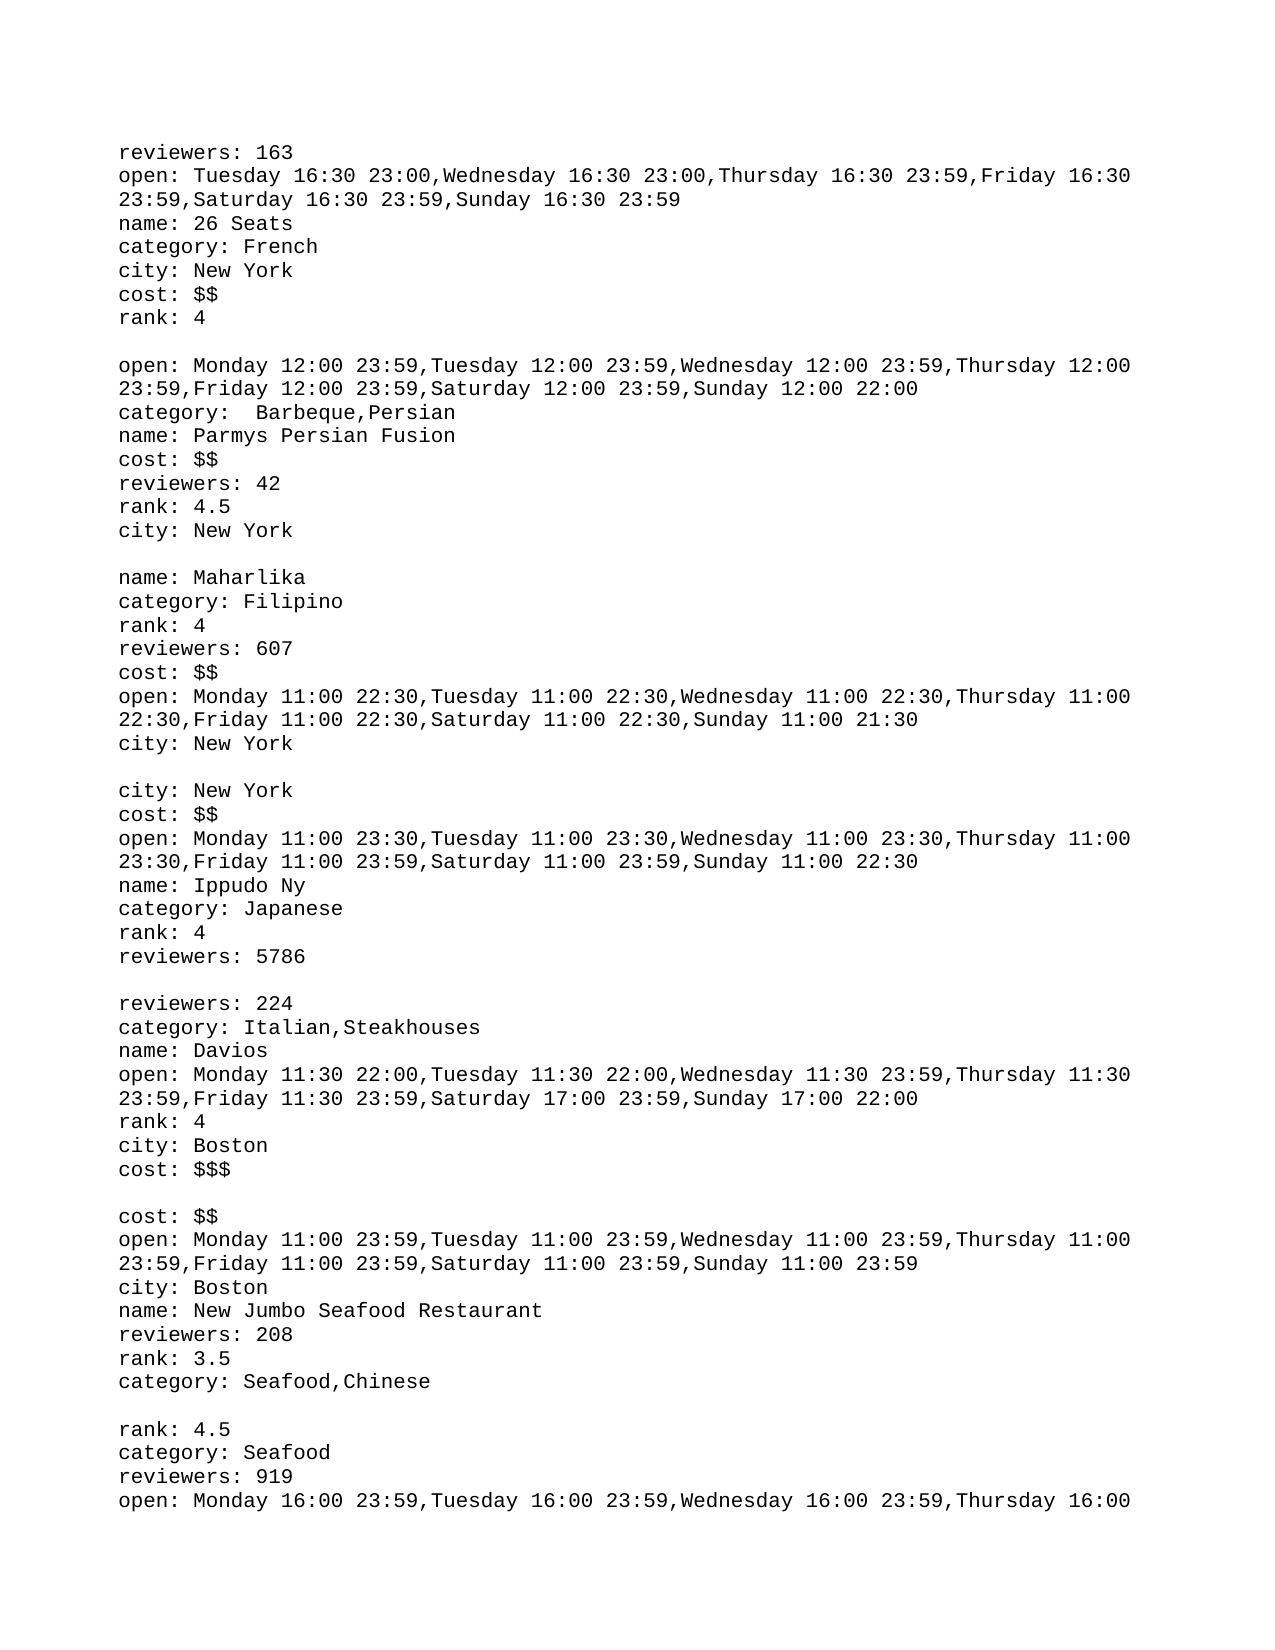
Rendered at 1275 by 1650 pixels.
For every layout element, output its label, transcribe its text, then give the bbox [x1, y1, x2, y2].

text open: Monday 11:00 22:30,Tuesday 11:00 22:30,Wednesday 11:00 22:30,Thursday 11:00 22:30,Friday 11:00 22:30,Saturday 11:00 22:30,Sunday 11:00 21:30 [118, 686, 1157, 733]
text name: Ippudo Ny [118, 875, 1157, 898]
text open: Monday 16:00 23:59,Tuesday 16:00 23:59,Wednesday 16:00 23:59,Thursday 16:00 [118, 1489, 1157, 1513]
text category: Barbeque,Persian [118, 402, 1157, 426]
text category: Seafood,Chinese [118, 1371, 1157, 1395]
text city: Boston [118, 1135, 1157, 1158]
text open: Monday 11:30 22:00,Tuesday 11:30 22:00,Wednesday 11:30 23:59,Thursday 11:30 23:59,Friday 11:30 23:59,Saturday 17:00 23:59,Sunday 17:00 22:00 [118, 1064, 1157, 1111]
text rank: 4.5 [118, 496, 1157, 520]
text rank: 3.5 [118, 1348, 1157, 1371]
text cost: $$ [118, 804, 1157, 827]
text reviewers: 919 [118, 1466, 1157, 1489]
text cost: $$ [118, 284, 1157, 307]
text open: Tuesday 16:30 23:00,Wednesday 16:30 23:00,Thursday 16:30 23:59,Friday 16:30 23:59,Saturday 16:30 23:59,Sunday 16:30 23:59 [118, 165, 1157, 213]
text cost: $$ [118, 449, 1157, 473]
text reviewers: 163 [118, 142, 1157, 165]
text rank: 4 [118, 1111, 1157, 1135]
text city: New York [118, 733, 1157, 757]
text reviewers: 5786 [118, 946, 1157, 969]
text name: Maharlika [118, 567, 1157, 591]
text city: Boston [118, 1277, 1157, 1300]
text category: Japanese [118, 898, 1157, 922]
text category: Filipino [118, 591, 1157, 615]
text city: New York [118, 780, 1157, 804]
text category: French [118, 236, 1157, 260]
text name: Parmys Persian Fusion [118, 426, 1157, 449]
text category: Italian,Steakhouses [118, 1017, 1157, 1040]
text cost: $$$ [118, 1158, 1157, 1182]
text open: Monday 11:00 23:59,Tuesday 11:00 23:59,Wednesday 11:00 23:59,Thursday 11:00 23:59,Friday 11:00 23:59,Saturday 11:00 23:59,Sunday 11:00 23:59 [118, 1229, 1157, 1277]
text category: Seafood [118, 1442, 1157, 1466]
text open: Monday 11:00 23:30,Tuesday 11:00 23:30,Wednesday 11:00 23:30,Thursday 11:00 23:30,Friday 11:00 23:59,Saturday 11:00 23:59,Sunday 11:00 22:30 [118, 827, 1157, 875]
text reviewers: 607 [118, 638, 1157, 662]
text city: New York [118, 520, 1157, 544]
text open: Monday 12:00 23:59,Tuesday 12:00 23:59,Wednesday 12:00 23:59,Thursday 12:00 23:59,Friday 12:00 23:59,Saturday 12:00 23:59,Sunday 12:00 22:00 [118, 354, 1157, 402]
text name: Davios [118, 1040, 1157, 1064]
text cost: $$ [118, 1206, 1157, 1229]
text city: New York [118, 260, 1157, 284]
text reviewers: 42 [118, 473, 1157, 496]
text rank: 4 [118, 615, 1157, 638]
text reviewers: 208 [118, 1324, 1157, 1348]
text rank: 4.5 [118, 1419, 1157, 1442]
text cost: $$ [118, 662, 1157, 686]
text rank: 4 [118, 307, 1157, 331]
text rank: 4 [118, 922, 1157, 946]
text reviewers: 224 [118, 993, 1157, 1017]
text name: New Jumbo Seafood Restaurant [118, 1300, 1157, 1324]
text name: 26 Seats [118, 213, 1157, 236]
